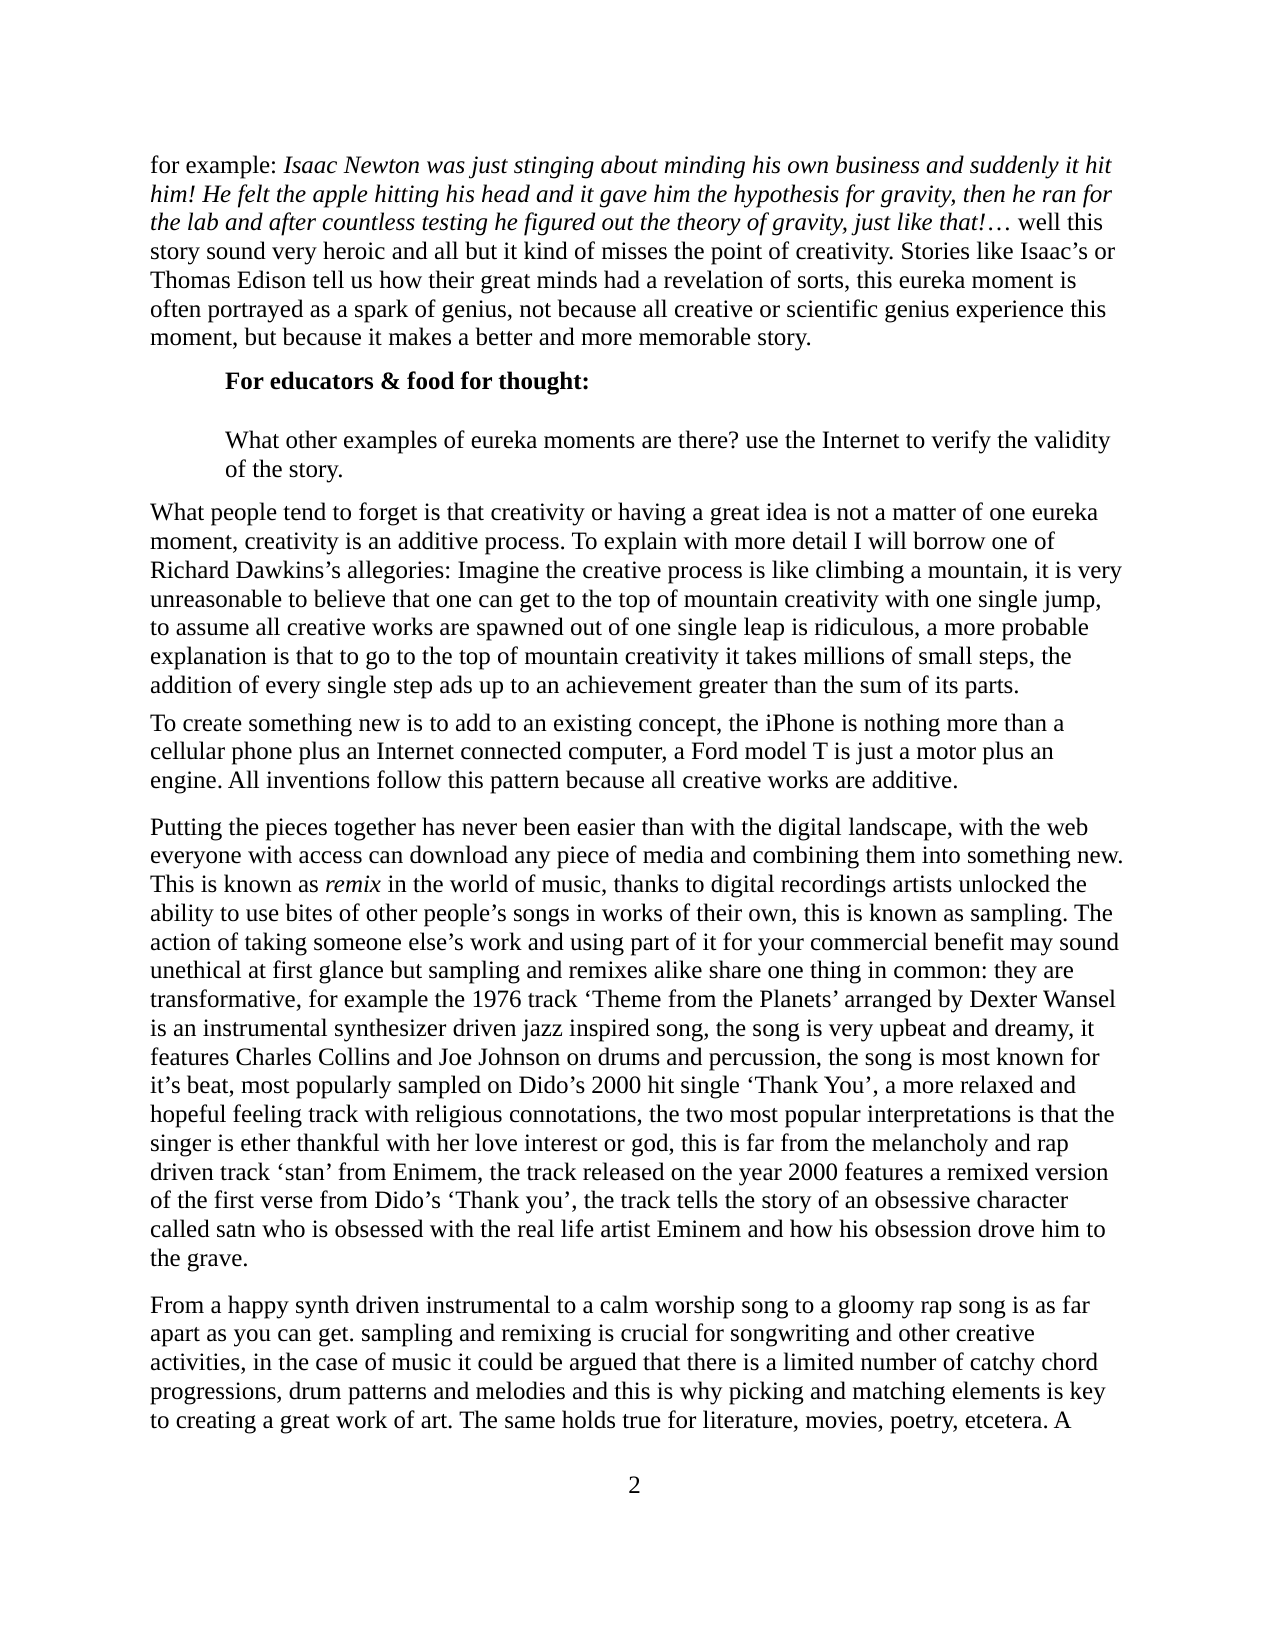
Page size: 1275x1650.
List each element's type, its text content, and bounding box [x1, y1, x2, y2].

text From a happy synth driven instrumental to a calm worship song to a gloomy rap song is as far apart as you can get. sampling and remixing is crucial for songwriting and other creative activities, in the case of music it could be argued that there is a limited number of catchy chord progressions, drum patterns and melodies and this is why picking and matching elements is key to creating a great work of art. The same holds true for literature, movies, poetry, etcetera. A [150, 1290, 1125, 1433]
text To create something new is to add to an existing concept, the iPhone is nothing more than a cellular phone plus an Internet connected computer, a Ford model T is just a motor plus an engine. All inventions follow this pattern because all creative works are additive. [150, 708, 1125, 794]
text For educators & food for thought: [225, 366, 1125, 395]
text What people tend to forget is that creativity or having a great idea is not a matter of one eureka moment, creativity is an additive process. To explain with more detail I will borrow one of Richard Dawkins’s allegories: Imagine the creative process is like climbing a mountain, it is very unreasonable to believe that one can get to the top of mountain creativity with one single jump, to assume all creative works are spawned out of one single leap is ridiculous, a more probable explanation is that to go to the top of mountain creativity it takes millions of small steps, the addition of every single step ads up to an achievement greater than the sum of its parts. [150, 497, 1125, 699]
text for example: Isaac Newton was just stinging about minding his own business and suddenly it hit him! He felt the apple hitting his head and it gave him the hypothesis for gravity, then he ran for the lab and after countless testing he figured out the theory of gravity, just like that!… well this story sound very heroic and all but it kind of misses the point of creativity. Stories like Isaac’s or Thomas Edison tell us how their great minds had a revelation of sorts, this eureka moment is often portrayed as a spark of genius, not because all creative or scientific genius experience this moment, but because it makes a better and more memorable story. [150, 150, 1125, 351]
text Putting the pieces together has never been easier than with the digital landscape, with the web everyone with access can download any piece of media and combining them into something new. This is known as remix in the world of music, thanks to digital recordings artists unlocked the ability to use bites of other people’s songs in works of their own, this is known as sampling. The action of taking someone else’s work and using part of it for your commercial benefit may sound unethical at first glance but sampling and remixes alike share one thing in common: they are transformative, for example the 1976 track ‘Theme from the Planets’ arranged by Dexter Wansel is an instrumental synthesizer driven jazz inspired song, the song is very upbeat and dreamy, it features Charles Collins and Joe Johnson on drums and percussion, the song is most known for it’s beat, most popularly sampled on Dido’s 2000 hit single ‘Thank You’, a more relaxed and hopeful feeling track with religious connotations, the two most popular interpretations is that the singer is ether thankful with her love interest or god, this is far from the melancholy and rap driven track ‘stan’ from Enimem, the track released on the year 2000 features a remixed version of the first verse from Dido’s ‘Thank you’, the track tells the story of an obsessive character called satn who is obsessed with the real life artist Eminem and how his obsession drove him to the grave. [150, 812, 1125, 1272]
text What other examples of eureka moments are there? use the Internet to verify the validity of the story. [225, 425, 1125, 482]
